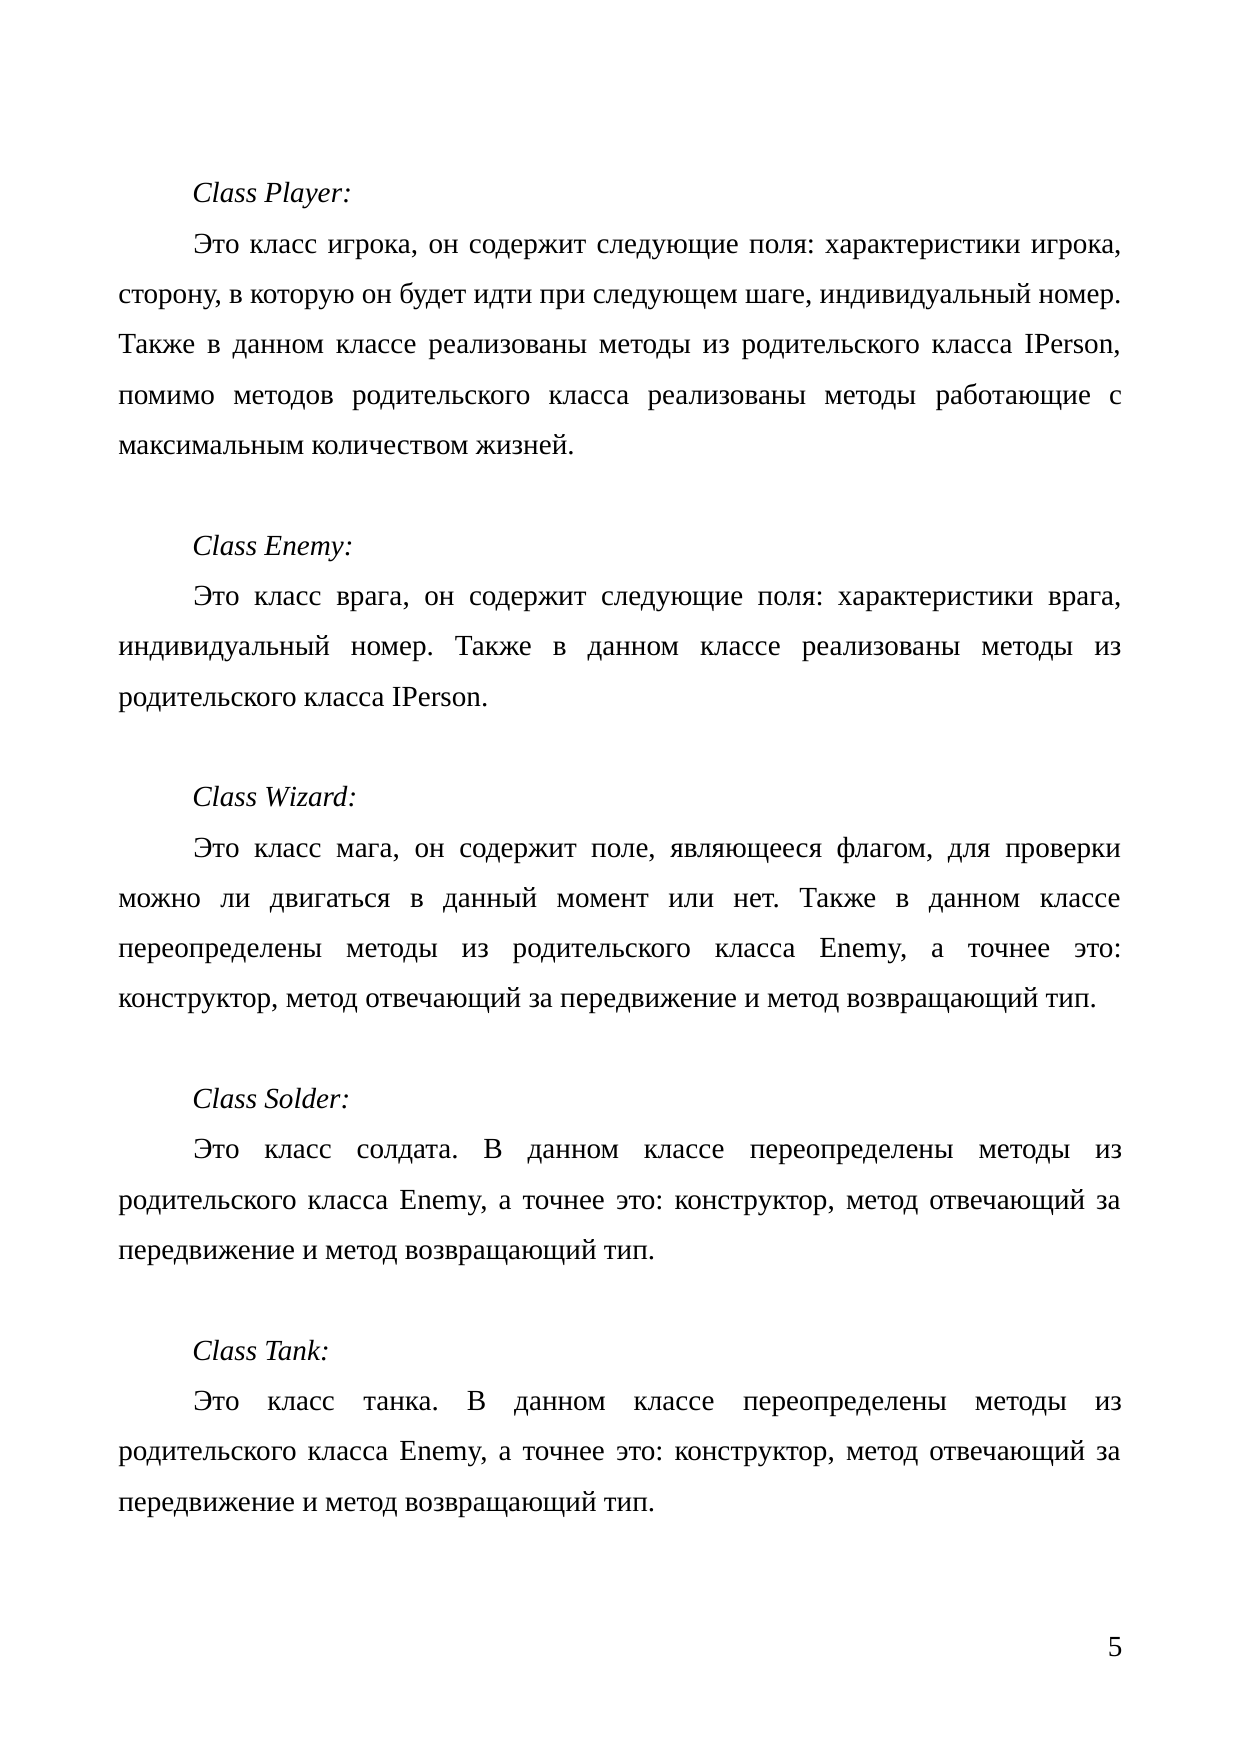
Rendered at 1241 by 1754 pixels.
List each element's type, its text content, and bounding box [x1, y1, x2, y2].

text Class Enemy: [118, 528, 1122, 561]
text Это класс танка. В данном классе переопределены методы из родительского класса Enemy, а точнее это: конструктор, метод отвечающий за передвижение и метод возвращающий тип. [118, 1383, 1122, 1517]
text Это класс игрока, он содержит следующие поля: характеристики игрока, сторону, в которую он будет идти при следующем шаге, индивидуальный номер. Также в данном классе реализованы методы из родительского класса IPerson, помимо методов родительского класса реализованы методы работающие с максимальным количеством жизней. [118, 226, 1122, 461]
text Это класс мага, он содержит поле, являющееся флагом, для проверки можно ли двигаться в данный момент или нет. Также в данном классе переопределены методы из родительского класса Enemy, а точнее это: конструктор, метод отвечающий за передвижение и метод возвращающий тип. [118, 830, 1122, 1014]
text Class Player: [118, 176, 1122, 209]
text Class Tank: [118, 1333, 1122, 1366]
text Это класс врага, он содержит следующие поля: характеристики врага, индивидуальный номер. Также в данном классе реализованы методы из родительского класса IPerson. [118, 578, 1122, 712]
text Class Solder: [118, 1081, 1122, 1115]
text Class Wizard: [118, 779, 1122, 813]
text Это класс солдата. В данном классе переопределены методы из родительского класса Enemy, а точнее это: конструктор, метод отвечающий за передвижение и метод возвращающий тип. [118, 1132, 1122, 1266]
